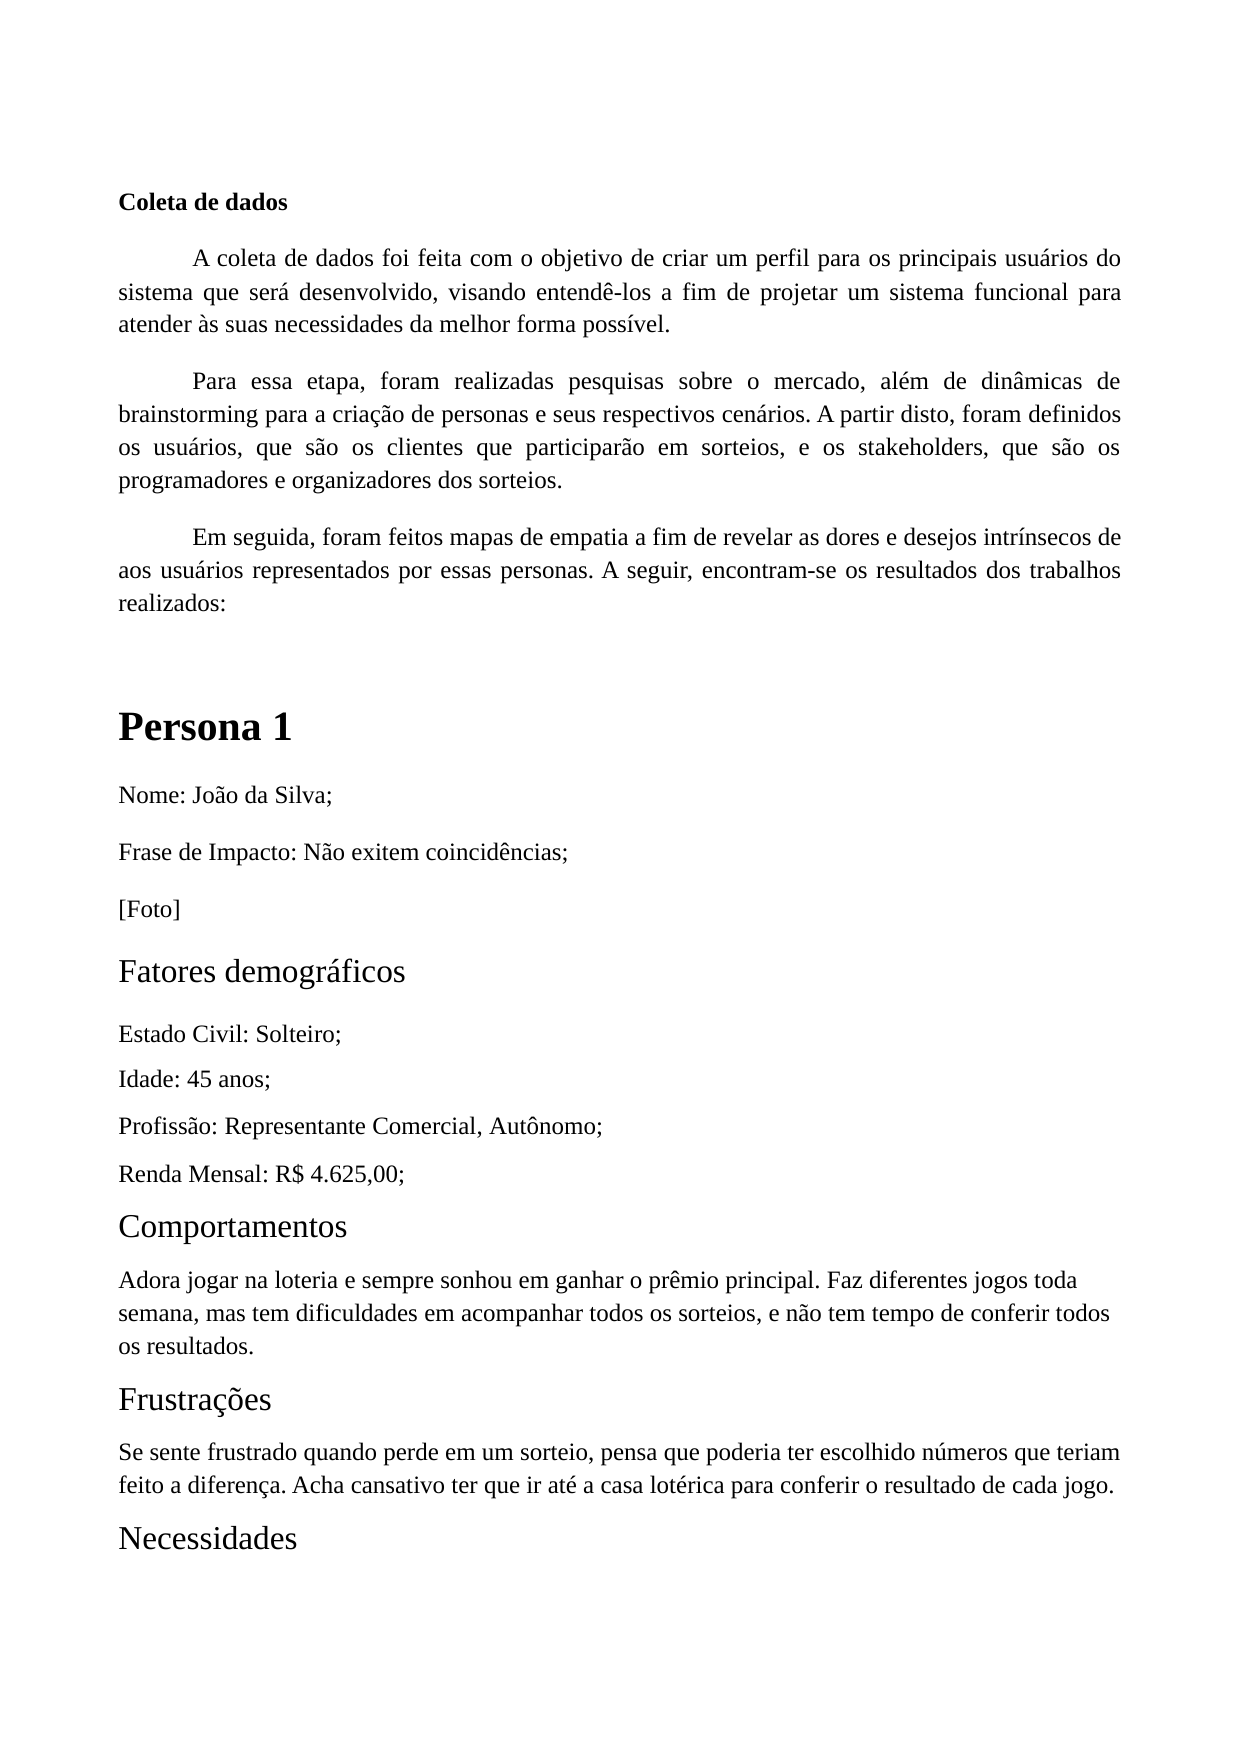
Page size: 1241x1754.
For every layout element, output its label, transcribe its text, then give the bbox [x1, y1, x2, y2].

text Persona 1 [118, 702, 1122, 750]
text Frustrações [118, 1379, 1122, 1417]
text Para essa etapa, foram realizadas pesquisas sobre o mercado, além de dinâmicas de brainstorming para a criação de personas e seus respectivos cenários. A partir disto, foram definidos os usuários, que são os clientes que participarão em sorteios, e os stakeholders, que são os programadores e organizadores dos sorteios. [118, 366, 1122, 494]
text Coleta de dados [118, 187, 1122, 216]
text Nome: João da Silva; [118, 781, 1122, 809]
text Necessidades [118, 1518, 1122, 1556]
text [Foto] [118, 894, 1122, 923]
text Fatores demográficos [118, 951, 1122, 989]
text Profissão: Representante Comercial, Autônomo; [118, 1111, 1122, 1140]
text Comportamentos [118, 1206, 1122, 1245]
text Em seguida, foram feitos mapas de empatia a fim de revelar as dores e desejos intrínsecos de aos usuários representados por essas personas. A seguir, encontram-se os resultados dos trabalhos realizados: [118, 522, 1122, 617]
text A coleta de dados foi feita com o objetivo de criar um perfil para os principais usuários do sistema que será desenvolvido, visando entendê-los a fim de projetar um sistema funcional para atender às suas necessidades da melhor forma possível. [118, 243, 1122, 338]
text Frase de Impacto: Não exitem coincidências; [118, 837, 1122, 866]
text Idade: 45 anos; [118, 1064, 1122, 1092]
text Adora jogar na loteria e sempre sonhou em ganhar o prêmio principal. Faz diferentes jogos toda semana, mas tem dificuldades em acompanhar todos os sorteios, e não tem tempo de conferir todos os resultados. [118, 1265, 1122, 1360]
text Renda Mensal: R$ 4.625,00; [118, 1159, 1122, 1188]
text Estado Civil: Solteiro; [118, 1019, 1122, 1047]
text Se sente frustrado quando perde em um sorteio, pensa que poderia ter escolhido números que teriam feito a diferença. Acha cansativo ter que ir até a casa lotérica para conferir o resultado de cada jogo. [118, 1437, 1122, 1499]
